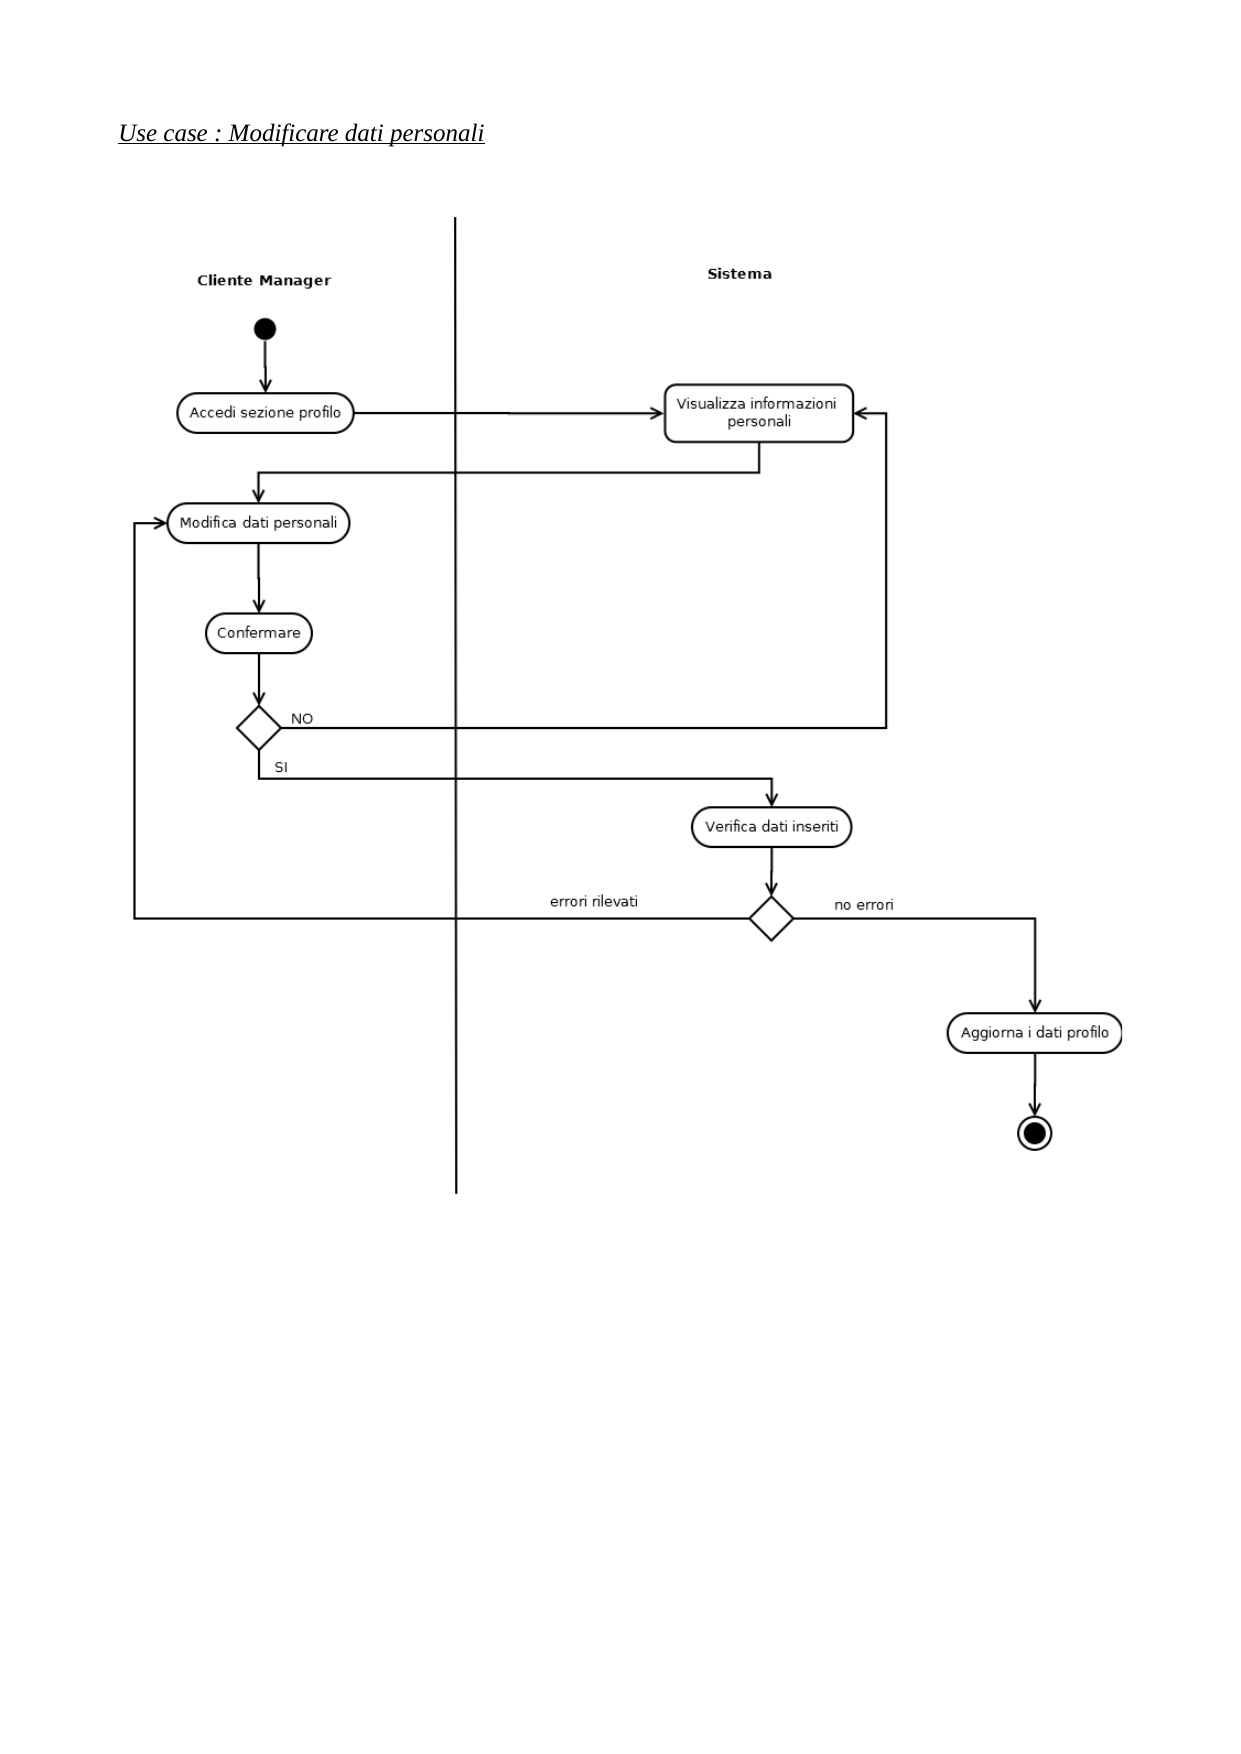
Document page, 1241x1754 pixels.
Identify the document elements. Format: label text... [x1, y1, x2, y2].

text Use case : Modificare dati personali [118, 118, 1122, 147]
picture [118, 216, 1123, 1195]
